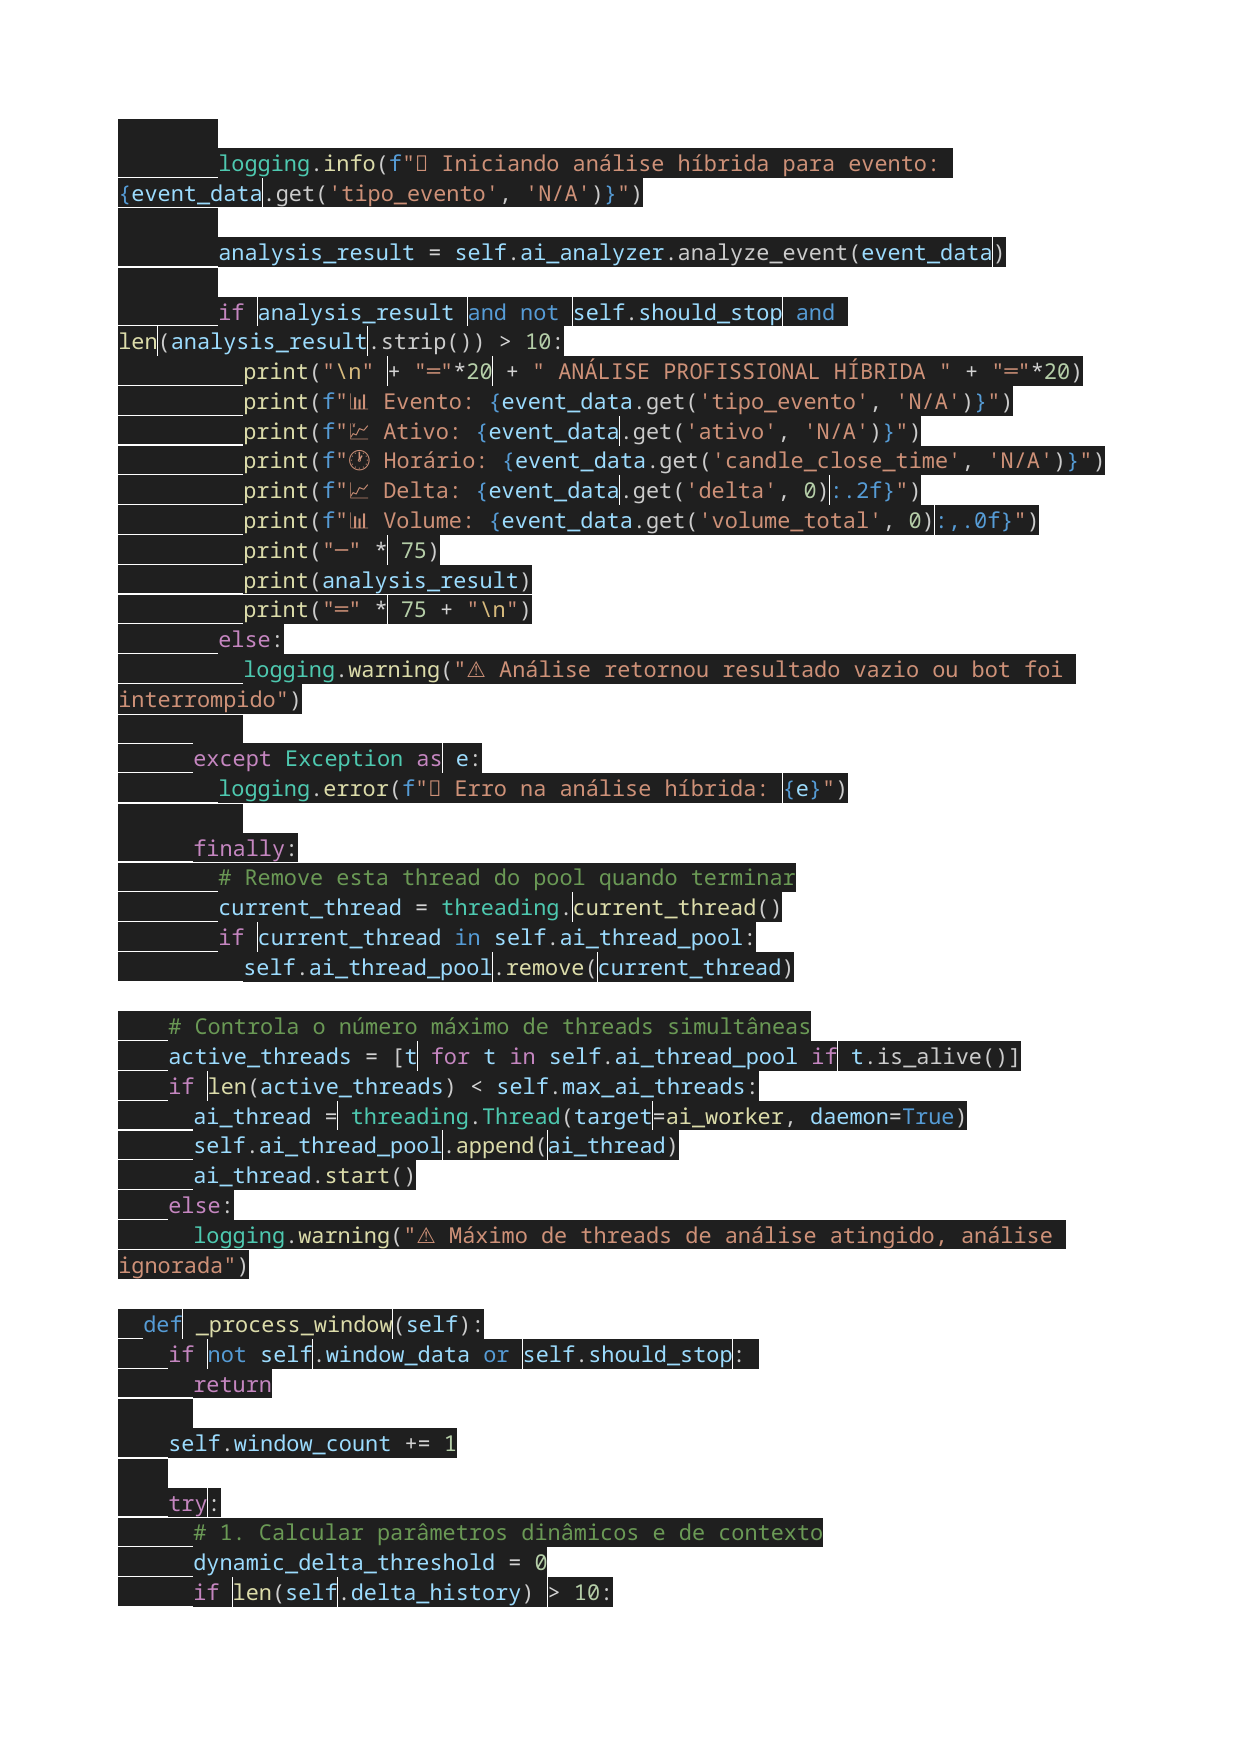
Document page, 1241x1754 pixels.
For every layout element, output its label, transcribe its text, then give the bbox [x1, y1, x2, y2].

text if not self.window_data or self.should_stop: [118, 1339, 1122, 1369]
text try: [118, 1488, 1122, 1517]
text logging.error(f"❌ Erro na análise híbrida: {e}") [118, 773, 1122, 803]
text logging.warning("⚠️ Análise retornou resultado vazio ou bot foi interrompido") [118, 654, 1122, 714]
text # Remove esta thread do pool quando terminar [118, 862, 1122, 892]
text print("\n" + "═"*20 + " ANÁLISE PROFISSIONAL HÍBRIDA " + "═"*20) [118, 356, 1122, 386]
text print(f"📊 Evento: {event_data.get('tipo_evento', 'N/A')}") [118, 386, 1122, 416]
text print(f"💹 Ativo: {event_data.get('ativo', 'N/A')}") [118, 416, 1122, 446]
text if analysis_result and not self.should_stop and len(analysis_result.strip()) > 10: [118, 297, 1122, 356]
text ai_thread = threading.Thread(target=ai_worker, daemon=True) [118, 1101, 1122, 1130]
text def _process_window(self): [118, 1309, 1122, 1339]
text ai_thread.start() [118, 1160, 1122, 1190]
text if len(self.delta_history) > 10: [118, 1577, 1122, 1607]
text # 1. Calcular parâmetros dinâmicos e de contexto [118, 1517, 1122, 1547]
text dynamic_delta_threshold = 0 [118, 1547, 1122, 1577]
text self.ai_thread_pool.remove(current_thread) [118, 952, 1122, 982]
text else: [118, 1190, 1122, 1220]
text print("─" * 75) [118, 535, 1122, 565]
text logging.warning("⚠️ Máximo de threads de análise atingido, análise ignorada") [118, 1220, 1122, 1279]
text return [118, 1369, 1122, 1398]
text active_threads = [t for t in self.ai_thread_pool if t.is_alive()] [118, 1041, 1122, 1071]
text current_thread = threading.current_thread() [118, 892, 1122, 922]
text print(f"📊 Volume: {event_data.get('volume_total', 0):,.0f}") [118, 505, 1122, 535]
text finally: [118, 833, 1122, 862]
text if len(active_threads) < self.max_ai_threads: [118, 1071, 1122, 1101]
text print(analysis_result) [118, 565, 1122, 594]
text analysis_result = self.ai_analyzer.analyze_event(event_data) [118, 237, 1122, 267]
text print("═" * 75 + "\n") [118, 594, 1122, 624]
text # Controla o número máximo de threads simultâneas [118, 1011, 1122, 1041]
text else: [118, 624, 1122, 654]
text self.window_count += 1 [118, 1428, 1122, 1458]
text self.ai_thread_pool.append(ai_thread) [118, 1130, 1122, 1160]
text logging.info(f"🧠 Iniciando análise híbrida para evento: {event_data.get('tipo_evento', 'N/A')}") [118, 148, 1122, 207]
text if current_thread in self.ai_thread_pool: [118, 922, 1122, 952]
text except Exception as e: [118, 743, 1122, 773]
text print(f"📈 Delta: {event_data.get('delta', 0):.2f}") [118, 475, 1122, 505]
text print(f"🕐 Horário: {event_data.get('candle_close_time', 'N/A')}") [118, 446, 1122, 475]
